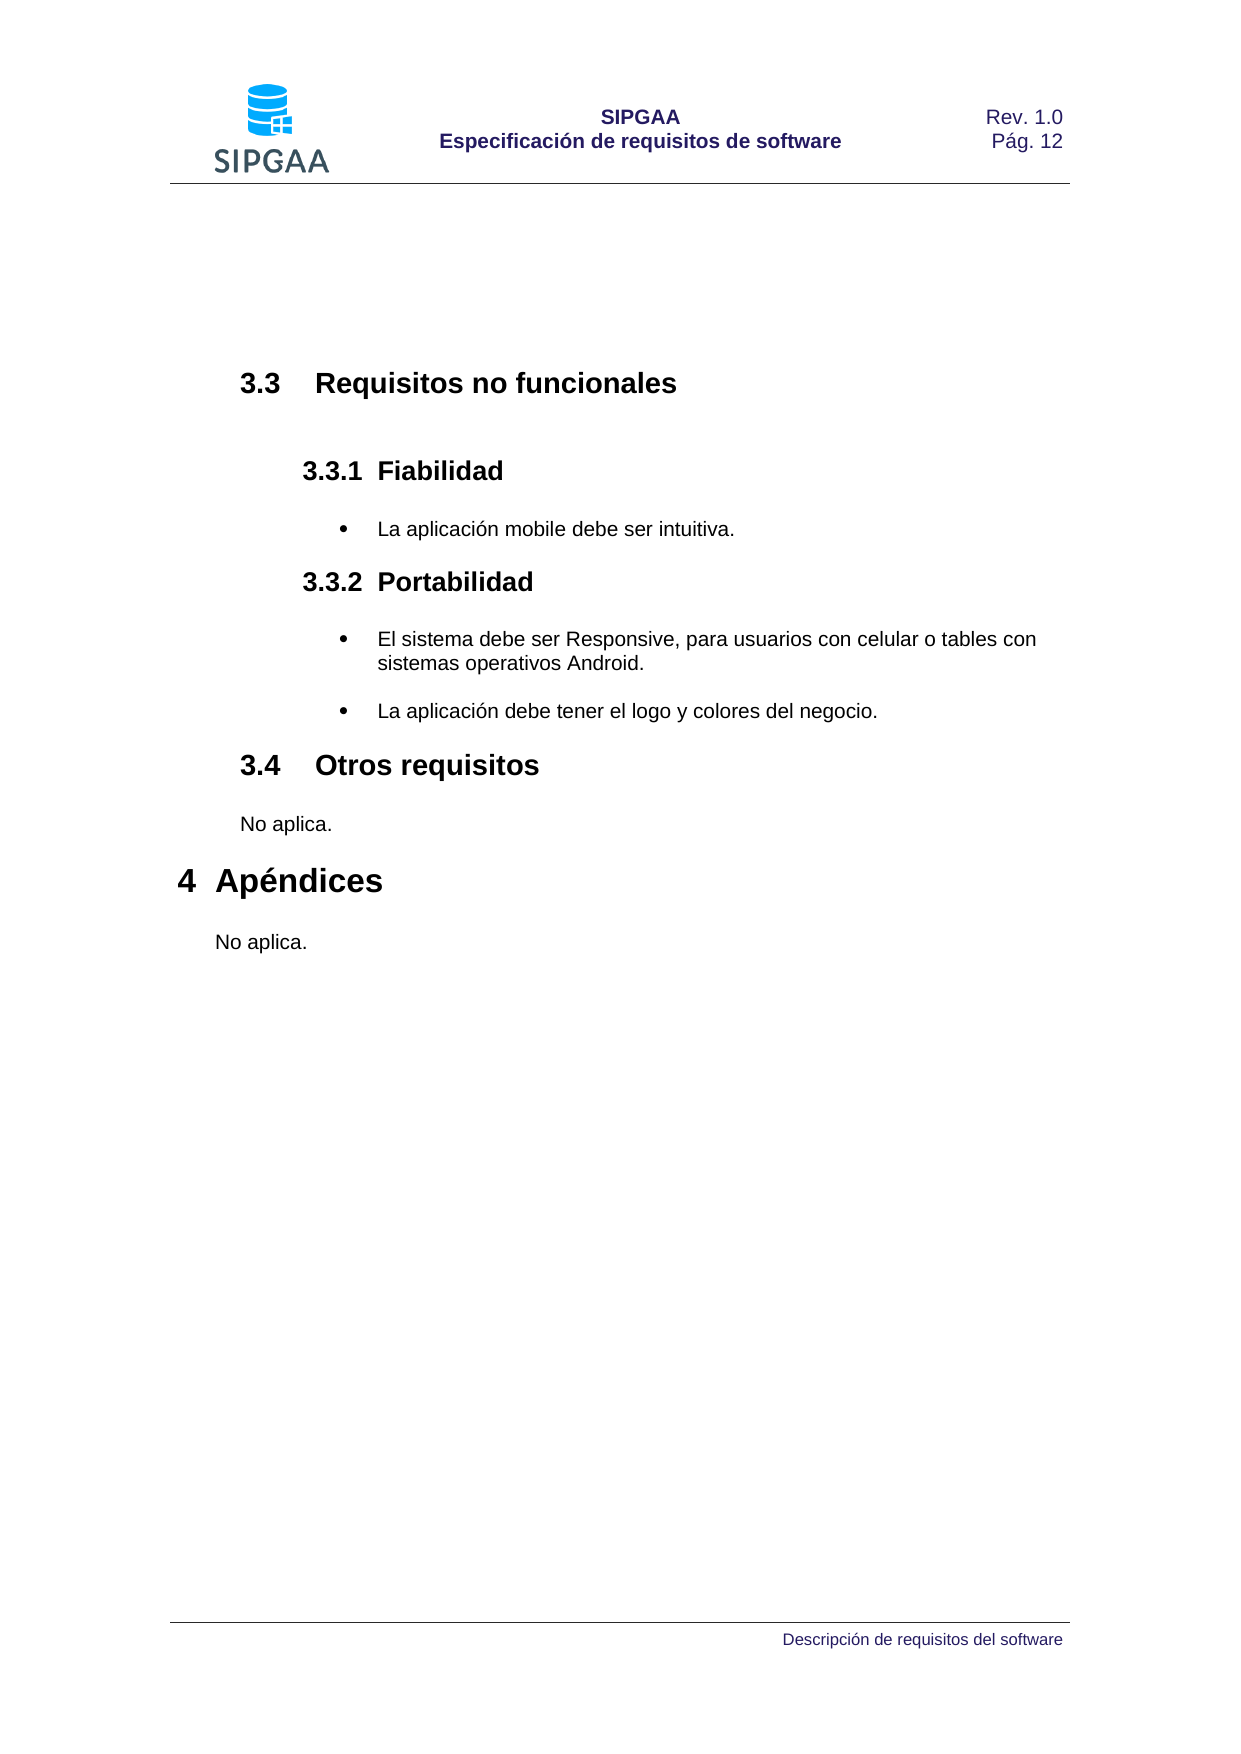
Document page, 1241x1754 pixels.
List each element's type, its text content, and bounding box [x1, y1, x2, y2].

subtitle Fiabilidad [302, 455, 1063, 486]
list La aplicación mobile debe ser intuitiva. [340, 517, 1063, 541]
list La aplicación debe tener el logo y colores del negocio. [340, 699, 1063, 723]
subtitle Requisitos no funcionales [240, 366, 1063, 400]
text No aplica. [177, 929, 1063, 953]
subtitle Portabilidad [302, 566, 1063, 597]
subtitle Otros requisitos [240, 748, 1063, 782]
picture [209, 81, 333, 176]
list El sistema debe ser Responsive, para usuarios con celular o tables con sistemas operativos Android. [340, 627, 1063, 675]
text No aplica. [240, 812, 1063, 836]
subtitle Apéndices [177, 861, 1063, 899]
